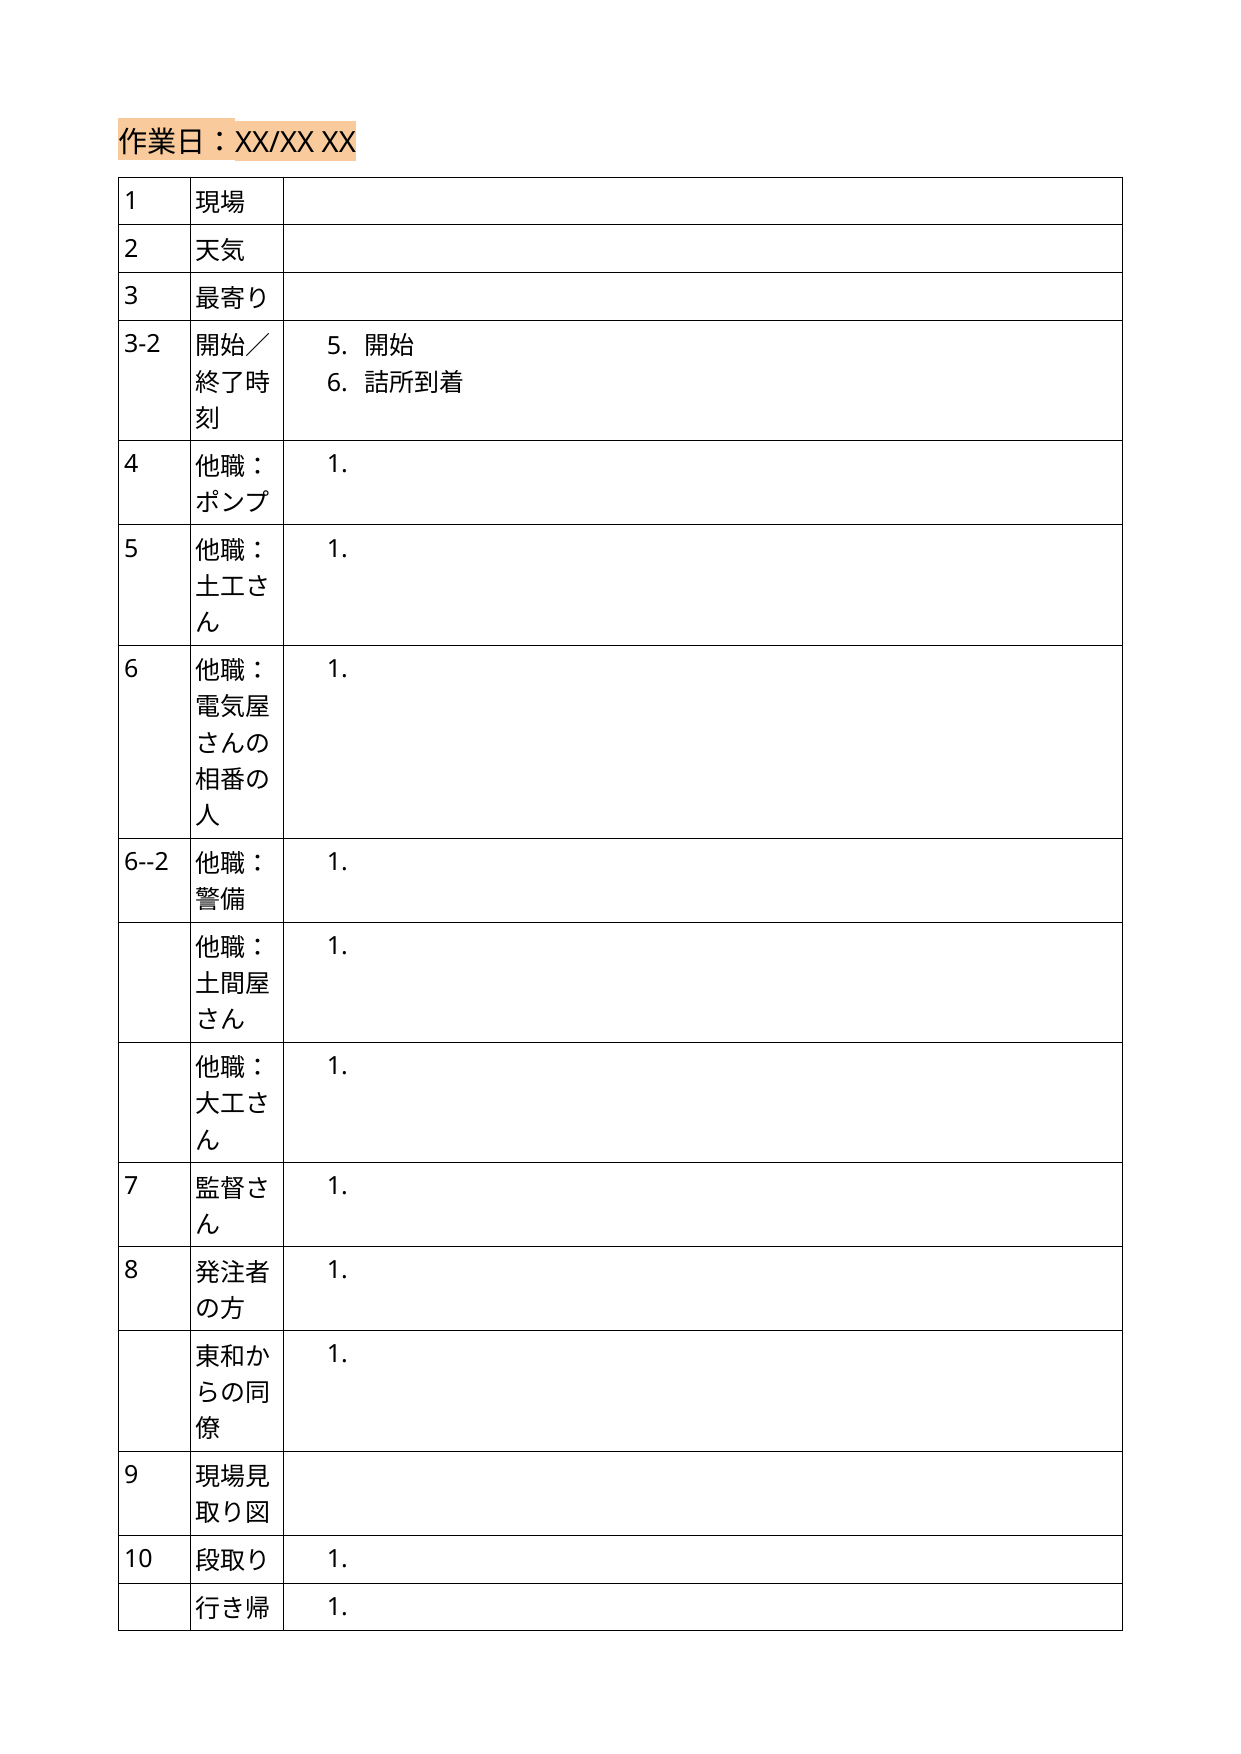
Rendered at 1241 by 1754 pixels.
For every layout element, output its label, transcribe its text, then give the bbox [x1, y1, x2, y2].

table_cell [119, 1584, 190, 1630]
table_cell 6 [119, 646, 190, 837]
table_header 現場 [191, 178, 283, 224]
table_cell 2 [119, 225, 190, 272]
table_header [284, 178, 1122, 224]
table_cell 東和からの同僚 [191, 1331, 283, 1451]
table_cell 他職：大工さん [191, 1043, 283, 1162]
table_cell [284, 1043, 1122, 1162]
table_cell 3 [119, 273, 190, 320]
table_cell [284, 1163, 1122, 1246]
table_cell 3-2 [119, 321, 190, 440]
table_cell [119, 1331, 190, 1451]
table_cell 9 [119, 1452, 190, 1535]
table_cell [119, 1043, 190, 1162]
table_cell 他職：土間屋さん [191, 923, 283, 1042]
table_cell 行き帰 [191, 1584, 283, 1630]
table_cell [284, 273, 1122, 320]
table_cell 監督さん [191, 1163, 283, 1246]
table_cell [284, 1584, 1122, 1630]
table_cell [284, 839, 1122, 922]
table_cell [284, 923, 1122, 1042]
table_cell 6--2 [119, 839, 190, 922]
table_cell 他職：ポンプ [191, 441, 283, 524]
table_cell [284, 1247, 1122, 1330]
table_cell 他職：土工さん [191, 525, 283, 645]
table_cell 天気 [191, 225, 283, 272]
table_cell 他職：電気屋さんの相番の人 [191, 646, 283, 837]
table_cell 段取り [191, 1536, 283, 1582]
text 作業日：XX/XX XX [118, 118, 1122, 161]
table_cell 5 [119, 525, 190, 645]
table_cell 開始 詰所到着 [284, 321, 1122, 440]
table_cell 他職：警備 [191, 839, 283, 922]
table_cell [119, 923, 190, 1042]
table_cell 8 [119, 1247, 190, 1330]
table_cell 10 [119, 1536, 190, 1582]
table_cell [284, 1452, 1122, 1535]
table_cell 発注者の方 [191, 1247, 283, 1330]
table_cell 開始／終了時刻 [191, 321, 283, 440]
table_cell 最寄り [191, 273, 283, 320]
table_cell [284, 441, 1122, 524]
table_cell [284, 1331, 1122, 1451]
table_cell 現場見取り図 [191, 1452, 283, 1535]
table_cell [284, 1536, 1122, 1582]
table_cell [284, 646, 1122, 837]
table_cell 4 [119, 441, 190, 524]
table_cell 7 [119, 1163, 190, 1246]
table_header 1 [119, 178, 190, 224]
table_cell [284, 225, 1122, 272]
table_cell [284, 525, 1122, 645]
